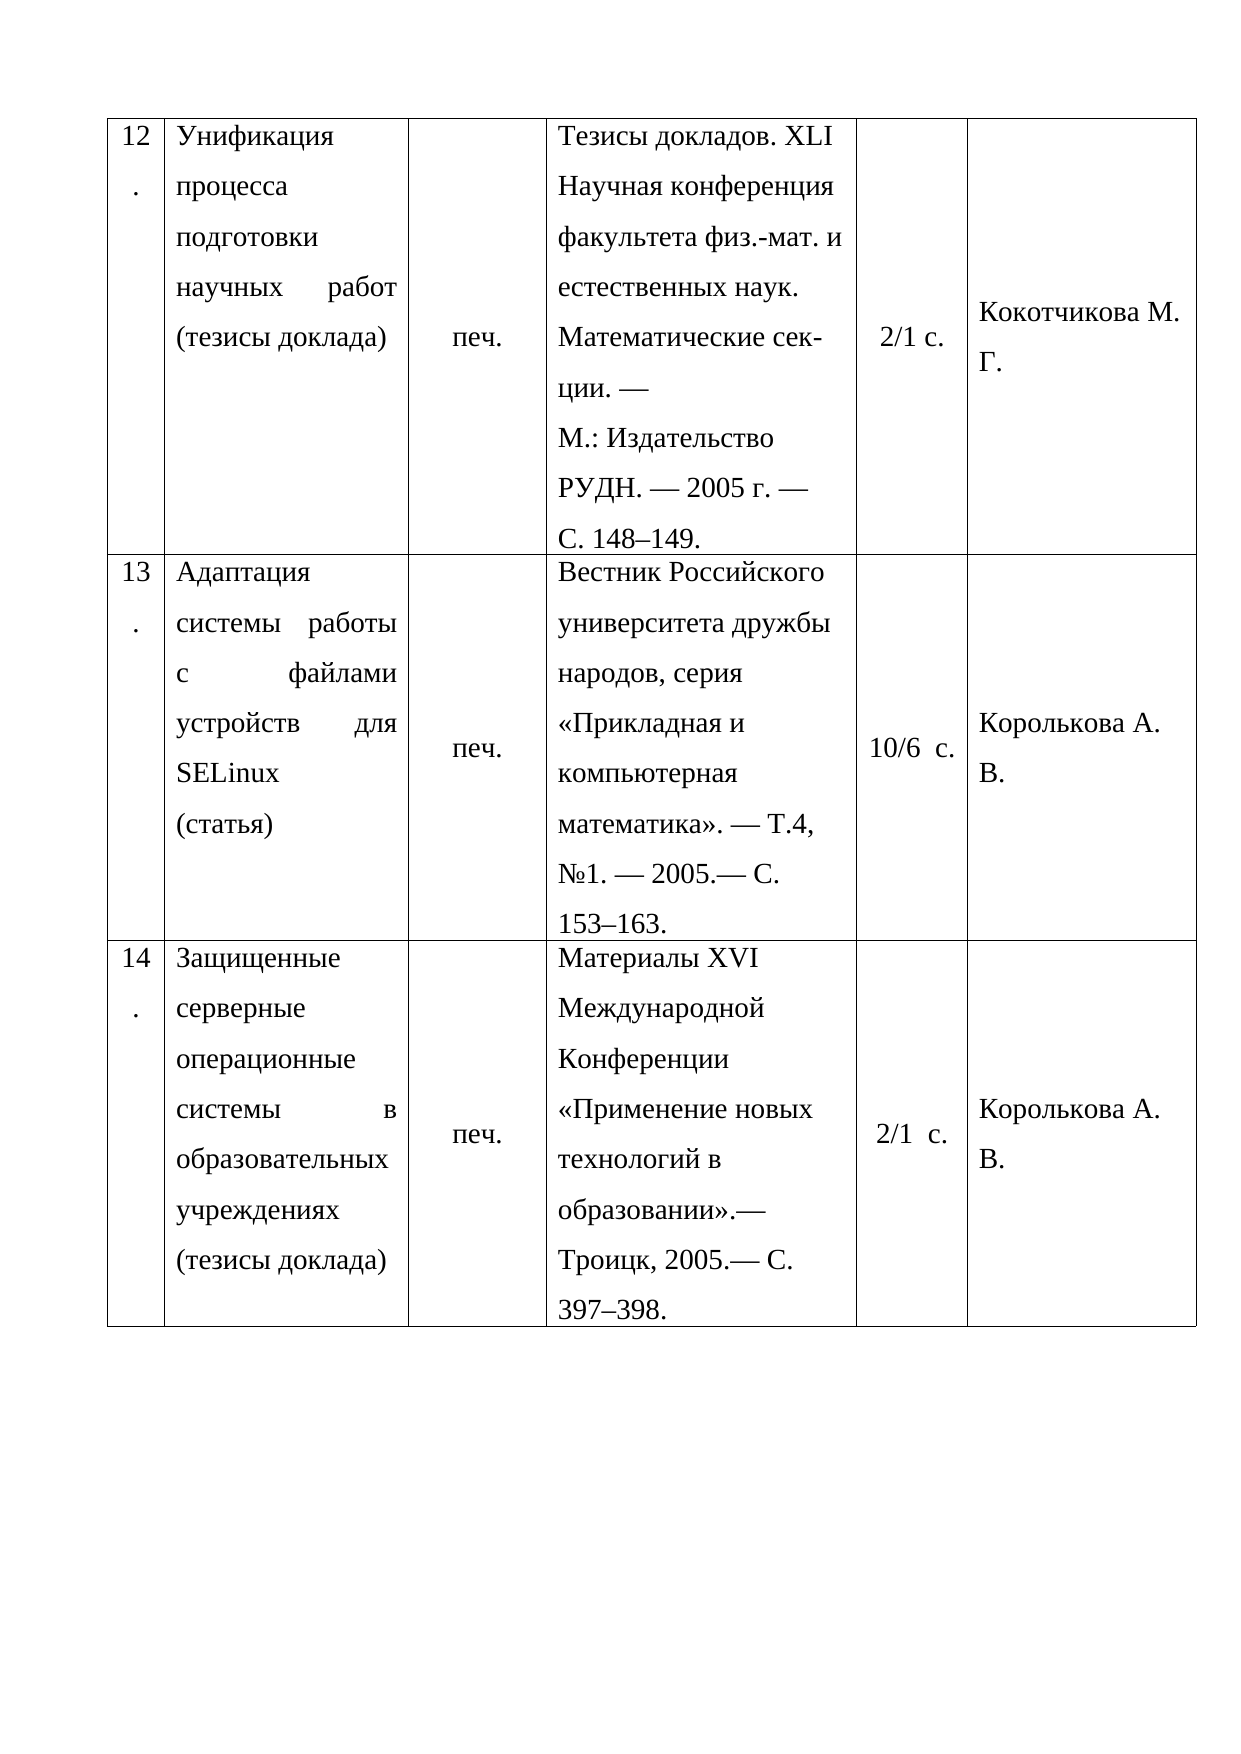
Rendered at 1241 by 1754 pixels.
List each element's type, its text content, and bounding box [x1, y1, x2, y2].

table_cell Адаптация системы работы с файлами устройств для SELinux (статья) [165, 555, 408, 940]
table_cell 2/1 с. [857, 941, 967, 1326]
table_cell печ. [409, 941, 546, 1326]
table_cell [108, 119, 164, 554]
table_cell Защищенные серверные операционные системы в образовательных учреждениях (тезисы доклада) [165, 941, 408, 1326]
table_cell печ. [409, 555, 546, 940]
table_cell Унификация процесса подготовки научных работ (тезисы доклада) [165, 119, 408, 554]
table_cell [108, 555, 164, 940]
table_cell Тезисы докладов. XLI На­учная конференция факуль­тета физ.-мат. и естествен­ных наук. Ма­тематические сек­ции. — М.: Издательство РУДН. — 2005 г. — С. 148–149. [547, 119, 856, 554]
table_cell Кокотчикова М. Г. [968, 119, 1196, 554]
table_cell 10/6 с. [857, 555, 967, 940]
table_cell Королькова А. В. [968, 941, 1196, 1326]
table_cell [108, 941, 164, 1326]
table_cell Материалы XVI Международной Конференции «Применение новых технологий в образовании».— Троицк, 2005.— С. 397–398. [547, 941, 856, 1326]
table_cell печ. [409, 119, 546, 554]
table_cell Королькова А. В. [968, 555, 1196, 940]
table_cell Вестник Российского университета дружбы народов, серия «Прикладная и компьютерная математика». — Т.4, №1. — 2005.— С. 153–163. [547, 555, 856, 940]
table_cell 2/1 с. [857, 119, 967, 554]
